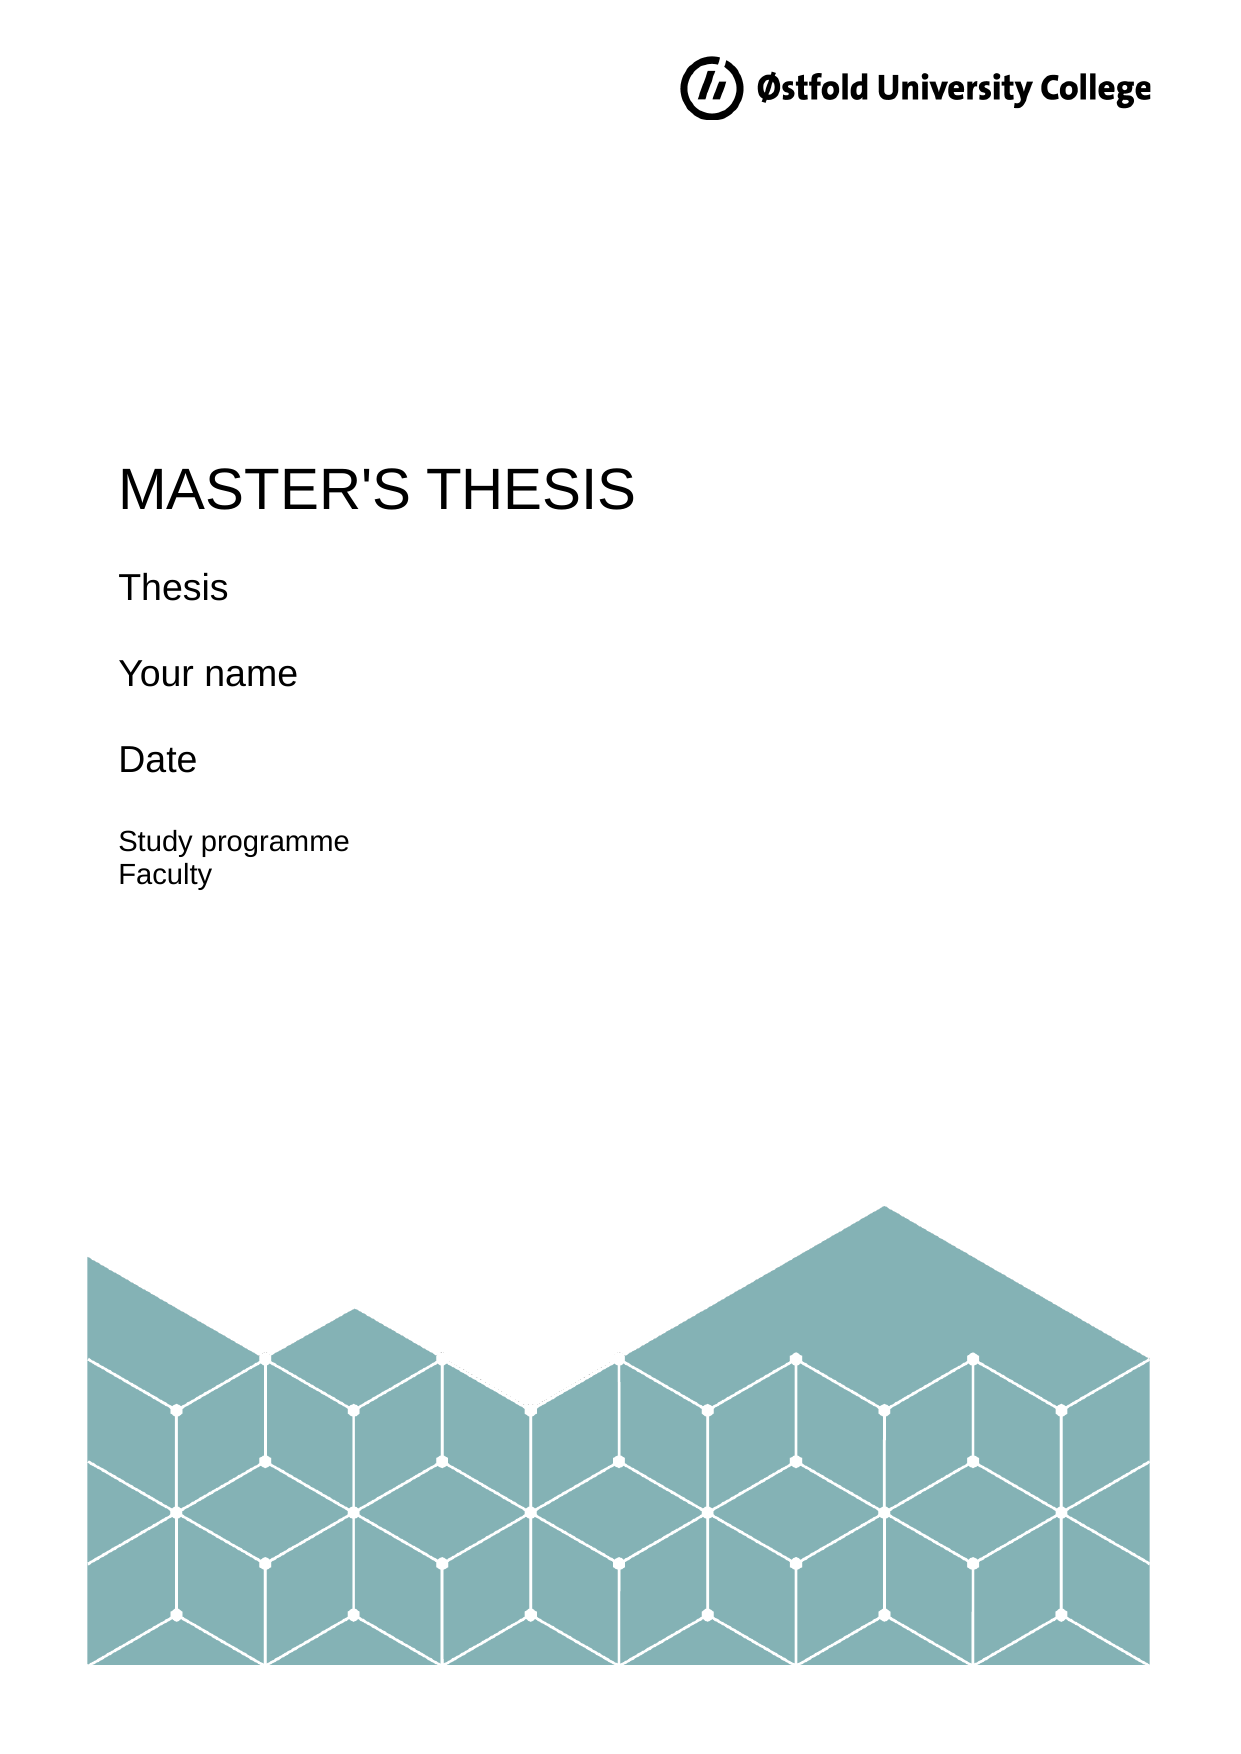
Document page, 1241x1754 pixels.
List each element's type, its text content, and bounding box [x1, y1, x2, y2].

picture [87, 1075, 1150, 1665]
text MASTER'S THESIS [118, 455, 1122, 522]
picture [680, 56, 1151, 120]
text Faculty [118, 857, 1122, 891]
text Date [118, 737, 1122, 781]
text Study programme [118, 824, 1122, 857]
text Your name [118, 651, 1122, 694]
text Thesis [118, 565, 1122, 608]
